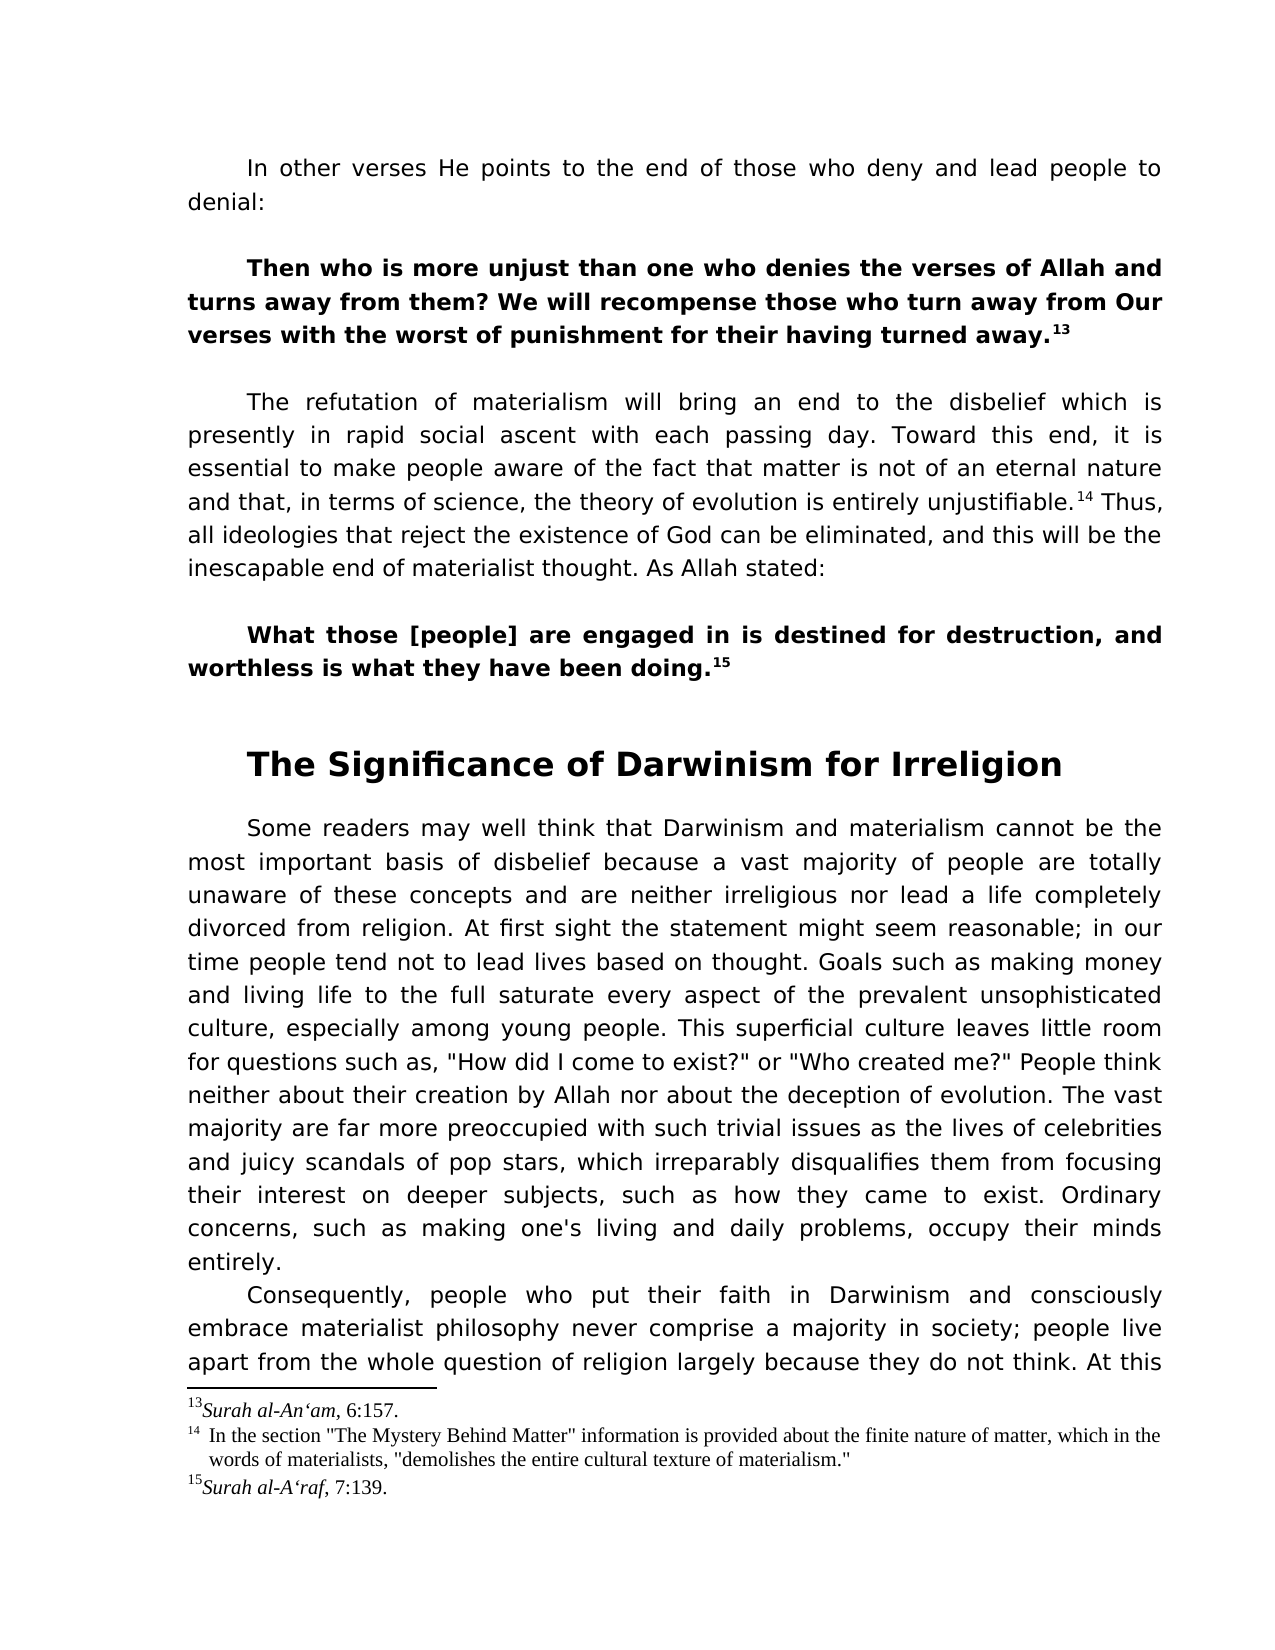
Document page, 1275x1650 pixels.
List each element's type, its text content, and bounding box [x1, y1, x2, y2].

text In the section "The Mystery Behind Matter" information is provided about the finite nature of matter, which in the words of materialists, "demolishes the entire cultural texture of materialism." [187, 1423, 1181, 1471]
text The Significance of Darwinism for Irreligion [187, 750, 1163, 783]
text In other verses He points to the end of those who deny and lead people to denial: [187, 150, 1163, 217]
text Surah al-A‘raf, 7:139. [187, 1471, 1181, 1500]
text Surah al-An‘am, 6:157. [187, 1394, 1181, 1423]
text Some readers may well think that Darwinism and materialism cannot be the most important basis of disbelief because a vast majority of people are totally unaware of these concepts and are neither irreligious nor lead a life completely divorced from religion. At first sight the statement might seem reasonable; in our time people tend not to lead lives based on thought. Goals such as making money and living life to the full saturate every aspect of the prevalent unsophisticated culture, especially among young people. This superficial culture leaves little room for questions such as, "How did I come to exist?" or "Who created me?" People think neither about their creation by Allah nor about the deception of evolution. The vast majority are far more preoccupied with such trivial issues as the lives of celebrities and juicy scandals of pop stars, which irreparably disqualifies them from focusing their interest on deeper subjects, such as how they came to exist. Ordinary concerns, such as making one's living and daily problems, occupy their minds entirely. [187, 810, 1163, 1277]
text The refutation of materialism will bring an end to the disbelief which is presently in rapid social ascent with each passing day. Toward this end, it is essential to make people aware of the fact that matter is not of an eternal nature and that, in terms of science, the theory of evolution is entirely unjustifiable. Thus, all ideologies that reject the existence of God can be eliminated, and this will be the inescapable end of materialist thought. As Allah stated: [187, 383, 1163, 583]
text What those [people] are engaged in is destined for destruction, and worthless is what they have been doing. [187, 617, 1163, 683]
text Then who is more unjust than one who denies the verses of Allah and turns away from them? We will recompense those who turn away from Our verses with the worst of punishment for their having turned away. [187, 250, 1163, 350]
text Consequently, people who put their faith in Darwinism and consciously embrace materialist philosophy never comprise a majority in society; people live apart from the whole question of religion largely because they do not think. At this [187, 1277, 1163, 1377]
